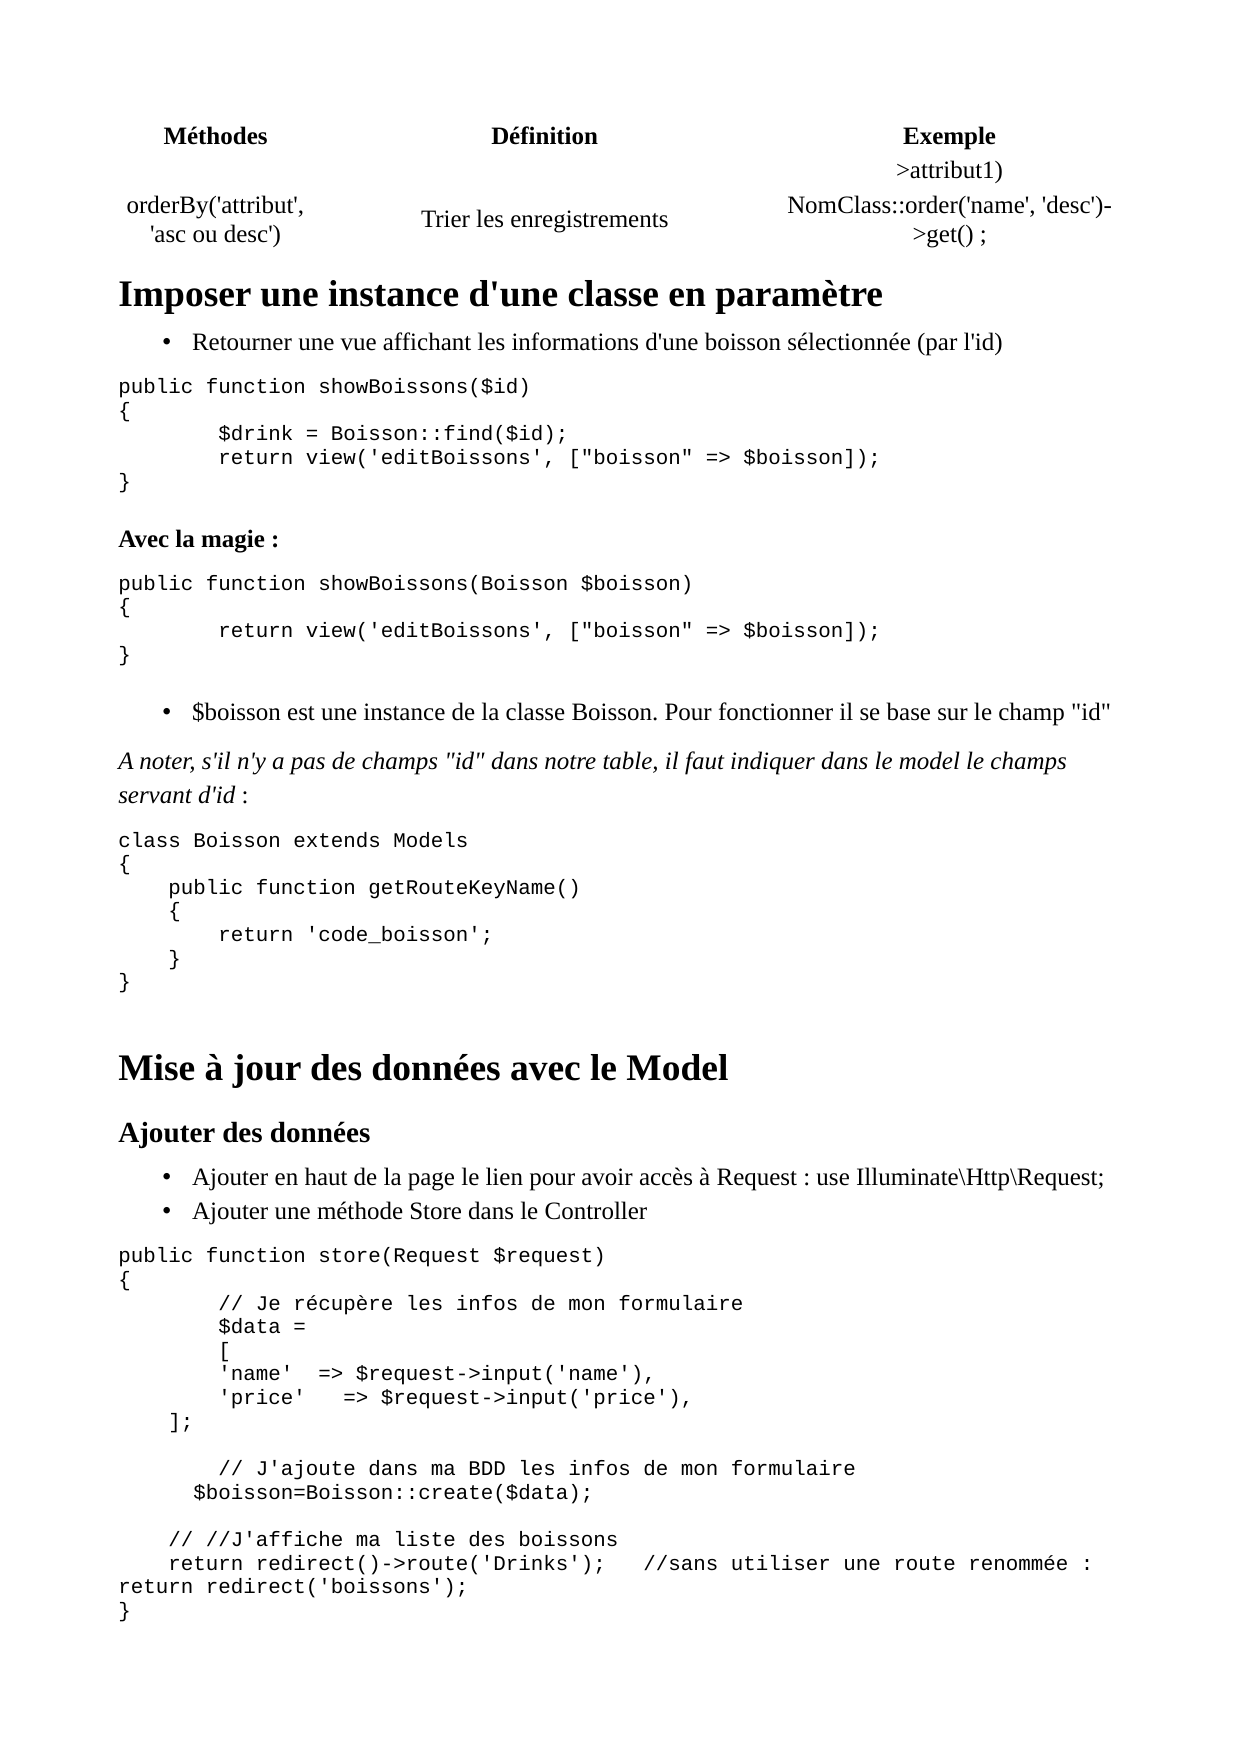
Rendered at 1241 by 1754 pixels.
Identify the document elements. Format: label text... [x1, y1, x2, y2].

text return 'code_boisson'; [118, 924, 1122, 948]
text // Je récupère les infos de mon formulaire [118, 1292, 1122, 1316]
text 'name' => $request->input('name'), [118, 1363, 1122, 1387]
text return redirect()->route('Drinks'); //sans utiliser une route renommée : return redirect('boissons'); [118, 1553, 1122, 1600]
text $data = [118, 1316, 1122, 1340]
text $drink = Boisson::find($id); [118, 423, 1122, 447]
text { [118, 597, 1122, 620]
text } [118, 948, 1122, 971]
text Avec la magie : [118, 524, 1122, 553]
text // J'ajoute dans ma BDD les infos de mon formulaire [118, 1458, 1122, 1482]
text { [118, 901, 1122, 924]
table_cell NomClass::order('name', 'desc')->get() ; [777, 187, 1122, 251]
text public function store(Request $request) [118, 1245, 1122, 1269]
text } [118, 971, 1122, 995]
subtitle Imposer une instance d'une classe en paramètre [118, 271, 1122, 314]
text A noter, s'il n'y a pas de champs "id" dans notre table, il faut indiquer dans le model le champs servant d'id : [118, 746, 1122, 809]
subtitle Mise à jour des données avec le Model [118, 1045, 1122, 1088]
text { [118, 1269, 1122, 1292]
text { [118, 400, 1122, 423]
table_cell >attribut1) [777, 153, 1122, 187]
list $boisson est une instance de la classe Boisson. Pour fonctionner il se base sur le champ "id" [162, 697, 1122, 726]
text } [118, 471, 1122, 494]
text return view('editBoissons', ["boisson" => $boisson]); [118, 447, 1122, 471]
table_cell [118, 153, 312, 187]
list Ajouter une méthode Store dans le Controller [162, 1196, 1122, 1225]
table_header Exemple [777, 118, 1122, 153]
text public function getRouteKeyName() [118, 877, 1122, 901]
text { [118, 853, 1122, 877]
text 'price' => $request->input('price'), [118, 1387, 1122, 1411]
text class Boisson extends Models [118, 829, 1122, 853]
text // //J'affiche ma liste des boissons [118, 1529, 1122, 1553]
text public function showBoissons(Boisson $boisson) [118, 573, 1122, 597]
text $boisson=Boisson::create($data); [118, 1482, 1122, 1505]
table_header Définition [313, 118, 777, 153]
table_header Méthodes [118, 118, 312, 153]
list Ajouter en haut de la page le lien pour avoir accès à Request : use Illuminate\Http\Request; [162, 1162, 1122, 1190]
text public function showBoissons($id) [118, 376, 1122, 400]
text ]; [118, 1411, 1122, 1434]
text [ [118, 1340, 1122, 1363]
table_cell orderBy('attribut', 'asc ou desc') [118, 187, 312, 251]
table_cell Trier les enregistrements [313, 187, 777, 251]
text } [118, 644, 1122, 667]
text return view('editBoissons', ["boisson" => $boisson]); [118, 620, 1122, 644]
subtitle Ajouter des données [118, 1116, 1122, 1149]
table_cell [313, 153, 777, 187]
list Retourner une vue affichant les informations d'une boisson sélectionnée (par l'id) [162, 327, 1122, 356]
text } [118, 1600, 1122, 1623]
